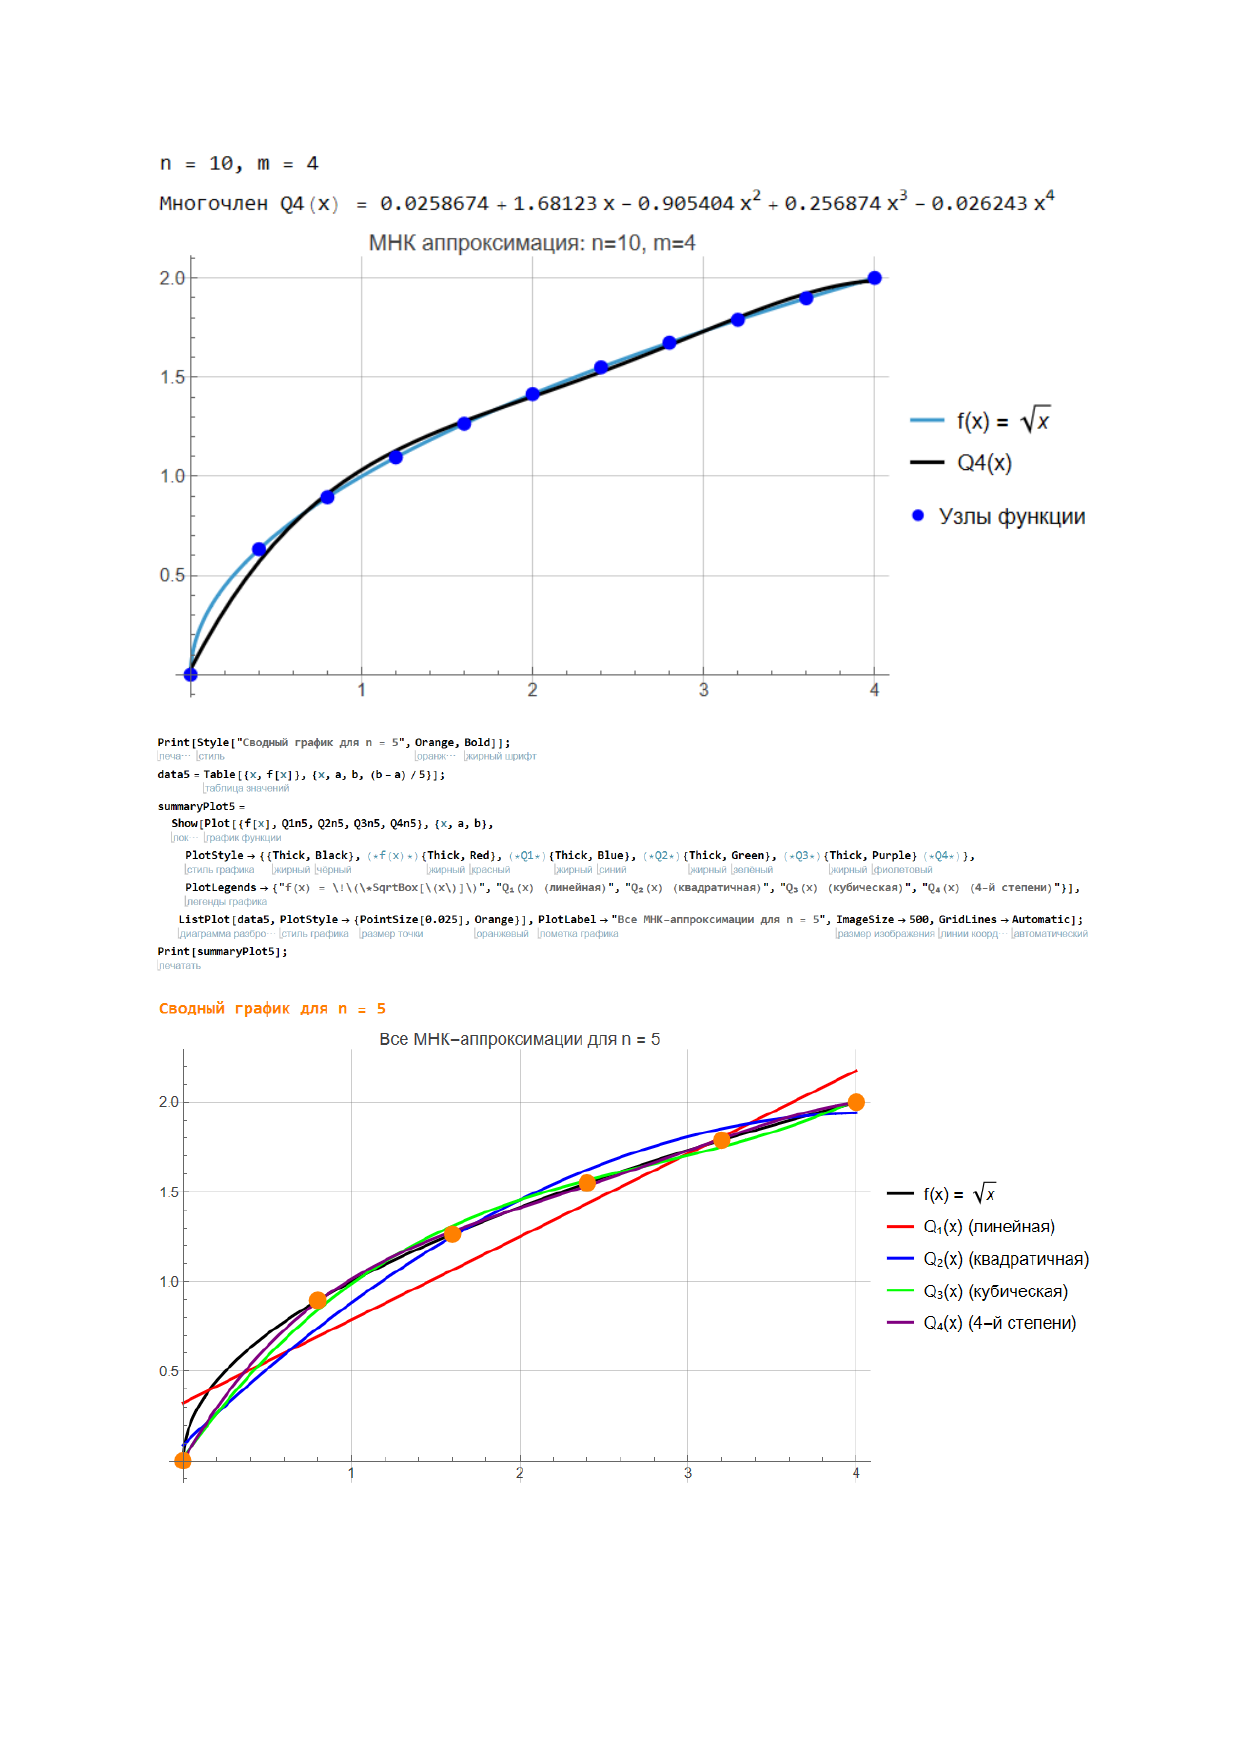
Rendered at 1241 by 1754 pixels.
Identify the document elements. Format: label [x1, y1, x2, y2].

picture [150, 994, 1091, 1487]
picture [150, 150, 1091, 711]
picture [150, 732, 1091, 973]
